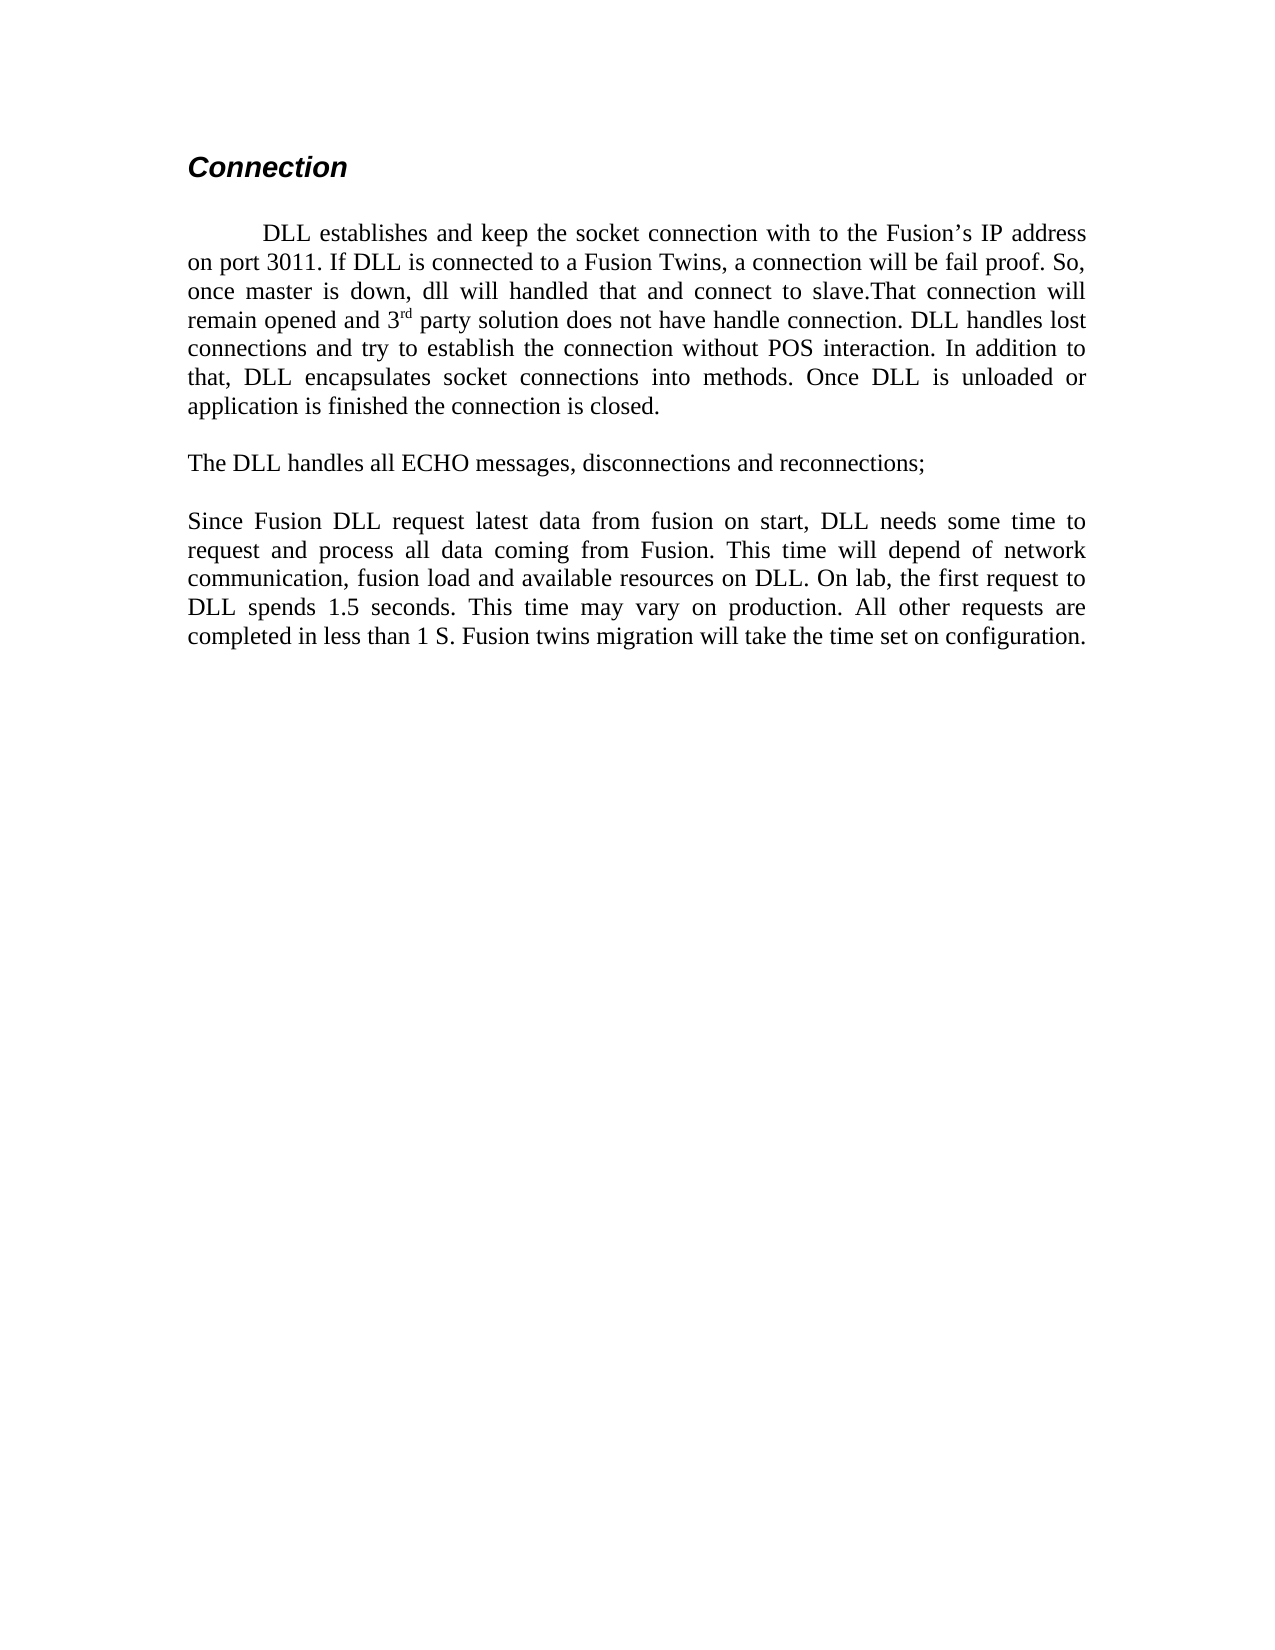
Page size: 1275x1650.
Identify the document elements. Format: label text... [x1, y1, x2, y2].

text DLL establishes and keep the socket connection with to the Fusion’s IP address on port 3011. If DLL is connected to a Fusion Twins, a connection will be fail proof. So, once master is down, dll will handled that and connect to slave.That connection will remain opened and 3rd party solution does not have handle connection. DLL handles lost connections and try to establish the connection without POS interaction. In addition to that, DLL encapsulates socket connections into methods. Once DLL is unloaded or application is finished the connection is closed. [187, 218, 1087, 420]
text Since Fusion DLL request latest data from fusion on start, DLL needs some time to request and process all data coming from Fusion. This time will depend of network communication, fusion load and available resources on DLL. On lab, the first request to DLL spends 1.5 seconds. This time may vary on production. All other requests are completed in less than 1 S. Fusion twins migration will take the time set on configuration. [187, 506, 1087, 650]
text The DLL handles all ECHO messages, disconnections and reconnections; [187, 448, 1087, 477]
subtitle Connection [187, 150, 1087, 183]
